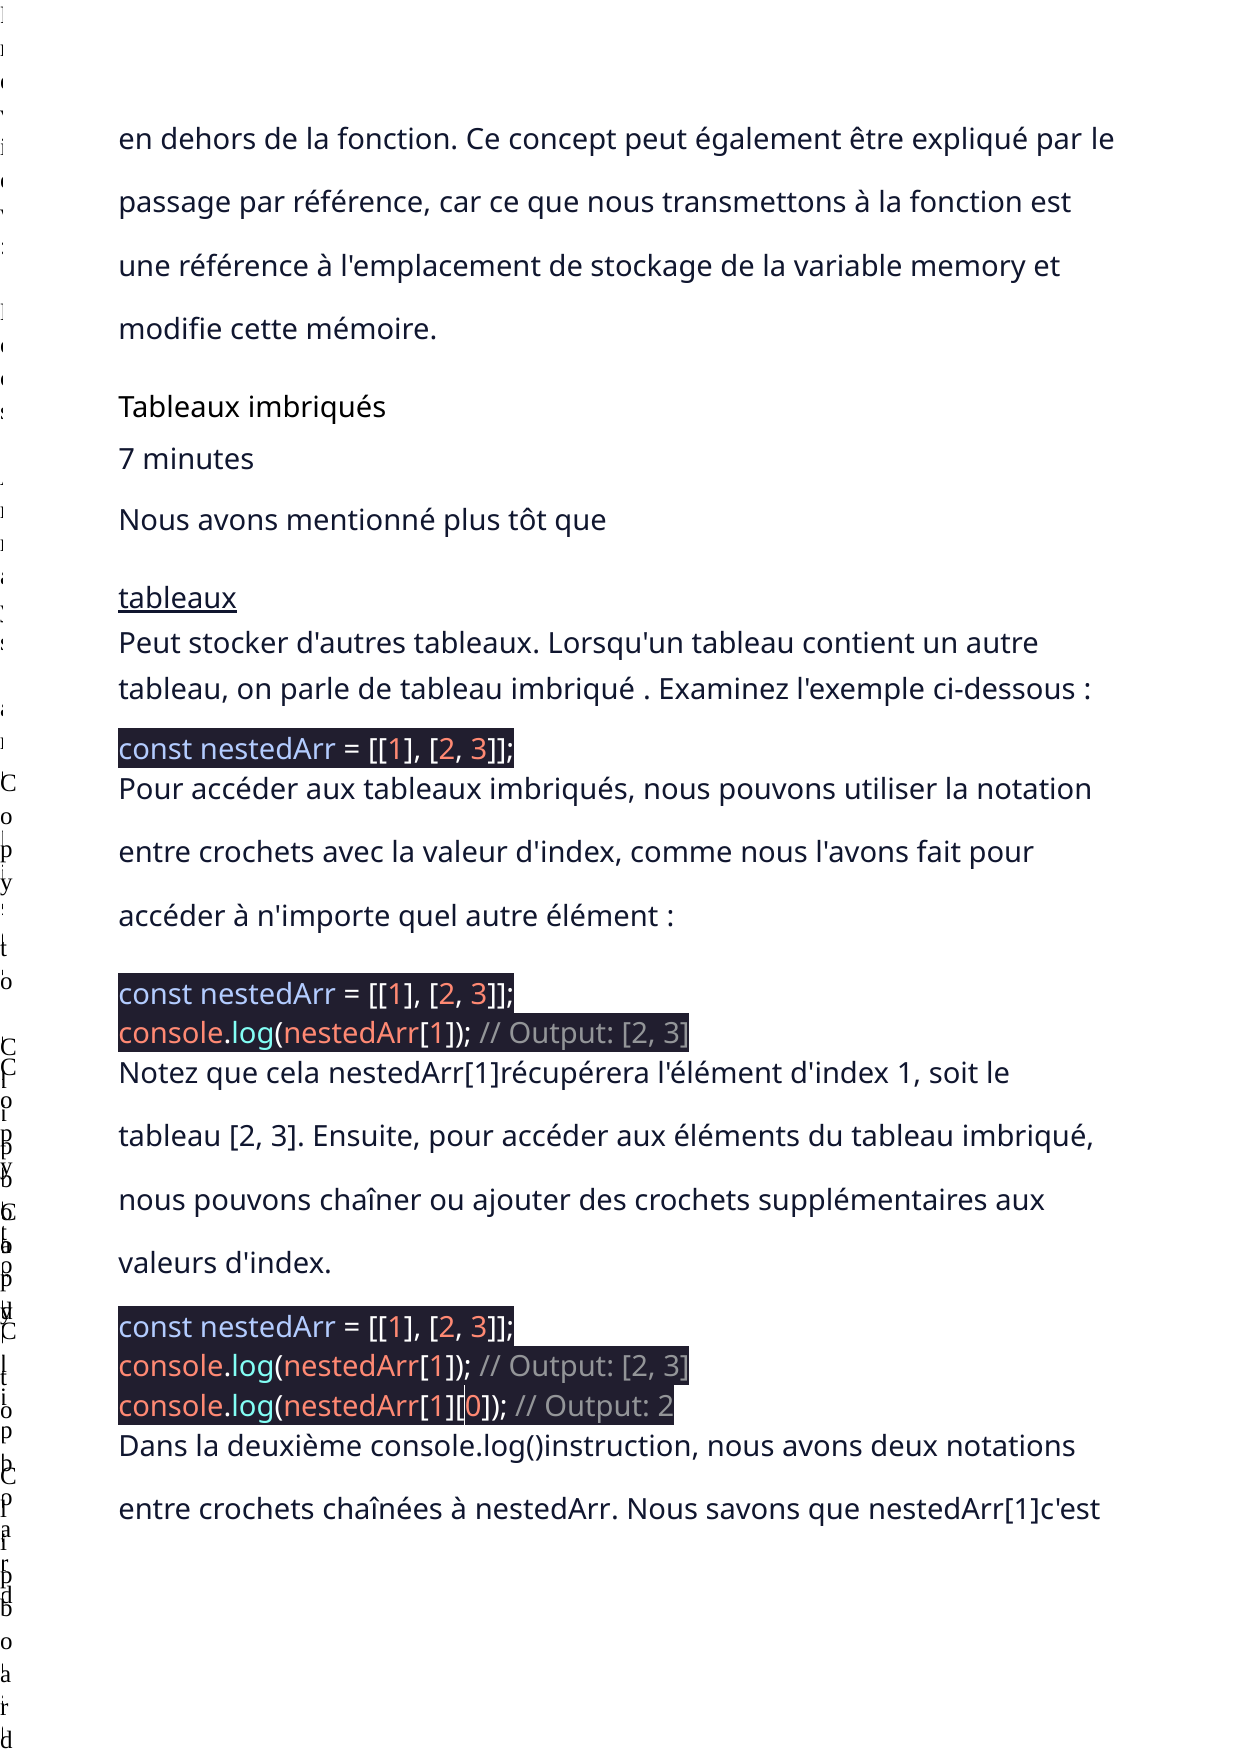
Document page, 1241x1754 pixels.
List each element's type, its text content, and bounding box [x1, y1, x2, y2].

subtitle Tableaux imbriqués [118, 386, 1122, 426]
text console.log(nestedArr[1][0]); // Output: 2 [118, 1385, 1122, 1425]
text console.log(nestedArr[1]); // Output: [2, 3] [118, 1013, 1122, 1052]
text Dans la deuxième console.log()instruction, nous avons deux notations entre crochets chaînées à nestedArr. Nous savons que nestedArr[1]c'est [118, 1425, 1122, 1528]
text const nestedArr = [[1], [2, 3]]; [118, 973, 1122, 1013]
text Peut stocker d'autres tableaux. Lorsqu'un tableau contient un autre tableau, on parle de tableau imbriqué . Examinez l'exemple ci-dessous : [118, 622, 1122, 708]
text Nous avons mentionné plus tôt que [118, 499, 1122, 538]
text en dehors de la fonction. Ce concept peut également être expliqué par le passage par référence, car ce que nous transmettons à la fonction est une référence à l'emplacement de stockage de la variable memory et modifie cette mémoire. [118, 118, 1122, 348]
text Notez que cela nestedArr[1]récupérera l'élément d'index 1, soit le tableau [2, 3]. Ensuite, pour accéder aux éléments du tableau imbriqué, nous pouvons chaîner ou ajouter des crochets supplémentaires aux valeurs d'index. [118, 1052, 1122, 1282]
text console.log(nestedArr[1]); // Output: [2, 3] [118, 1346, 1122, 1385]
text Pour accéder aux tableaux imbriqués, nous pouvons utiliser la notation entre crochets avec la valeur d'index, comme nous l'avons fait pour accéder à n'importe quel autre élément : [118, 768, 1122, 934]
text 7 minutes [118, 439, 1122, 478]
text tableaux [118, 577, 1122, 617]
text const nestedArr = [[1], [2, 3]]; [118, 728, 1122, 768]
text const nestedArr = [[1], [2, 3]]; [118, 1306, 1122, 1346]
